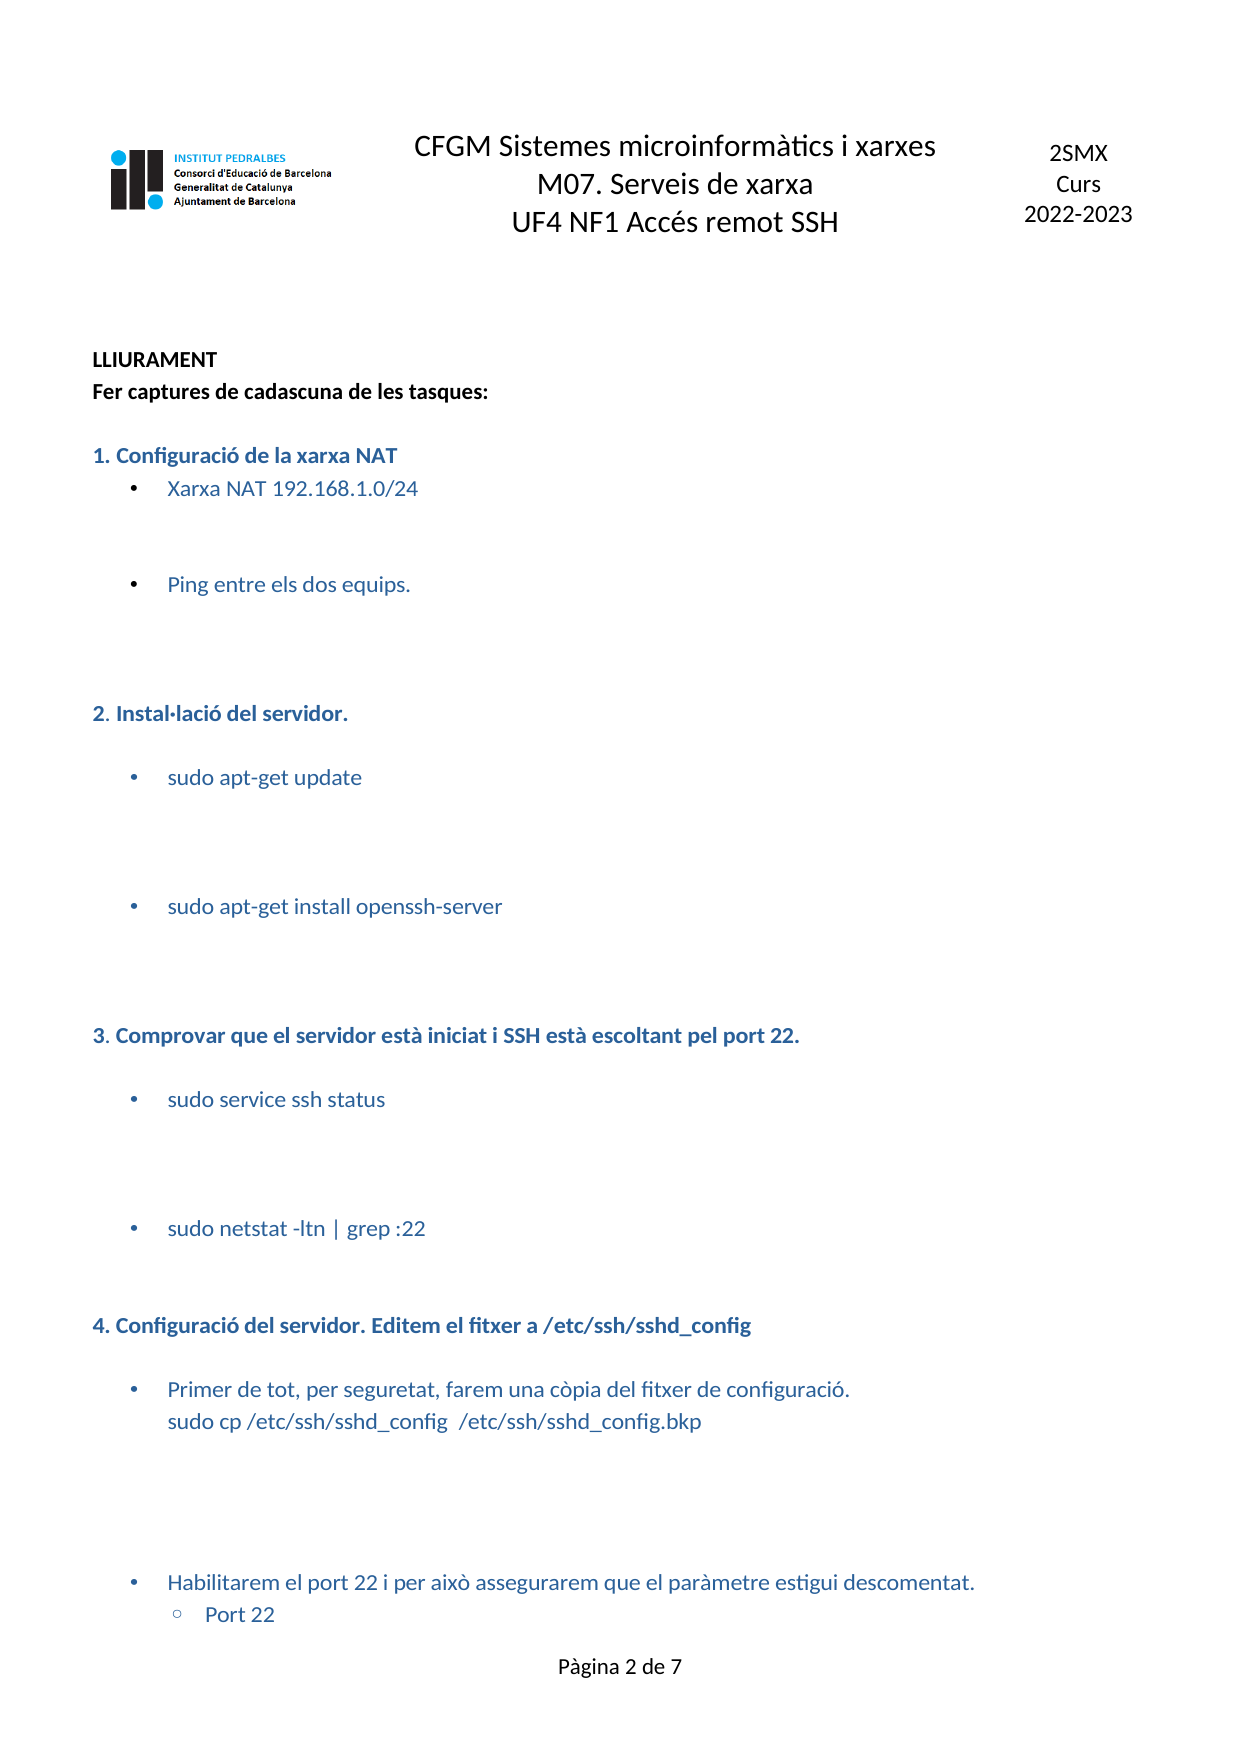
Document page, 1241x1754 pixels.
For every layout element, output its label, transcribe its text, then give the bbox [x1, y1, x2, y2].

picture [107, 148, 338, 213]
list sudo netstat -ltn | grep :22 [130, 1214, 1162, 1242]
text 3. Comprovar que el servidor està iniciat i SSH està escoltant pel port 22. [92, 1021, 1148, 1049]
list Port 22 [167, 1600, 1162, 1628]
text Fer captures de cadascuna de les tasques: [92, 377, 1162, 405]
list sudo cp /etc/ssh/sshd_config /etc/ssh/sshd_config.bkp [130, 1407, 1162, 1435]
list Ping entre els dos equips. [130, 570, 1162, 598]
text 2. Instal·lació del servidor. [92, 699, 1162, 727]
list sudo service ssh status [130, 1085, 1162, 1113]
text 4. Configuració del servidor. Editem el fitxer a /etc/ssh/sshd_config [92, 1311, 1162, 1339]
text LLIURAMENT [92, 345, 1162, 373]
list Habilitarem el port 22 i per això assegurarem que el paràmetre estigui descomentat. [130, 1568, 1162, 1596]
list Xarxa NAT 192.168.1.0/24 [130, 474, 1162, 502]
list Primer de tot, per seguretat, farem una còpia del fitxer de configuració. [130, 1375, 1162, 1403]
list sudo apt-get install openssh-server [130, 892, 1162, 920]
text 1. Configuració de la xarxa NAT [92, 442, 1162, 470]
list sudo apt-get update [130, 763, 1162, 792]
